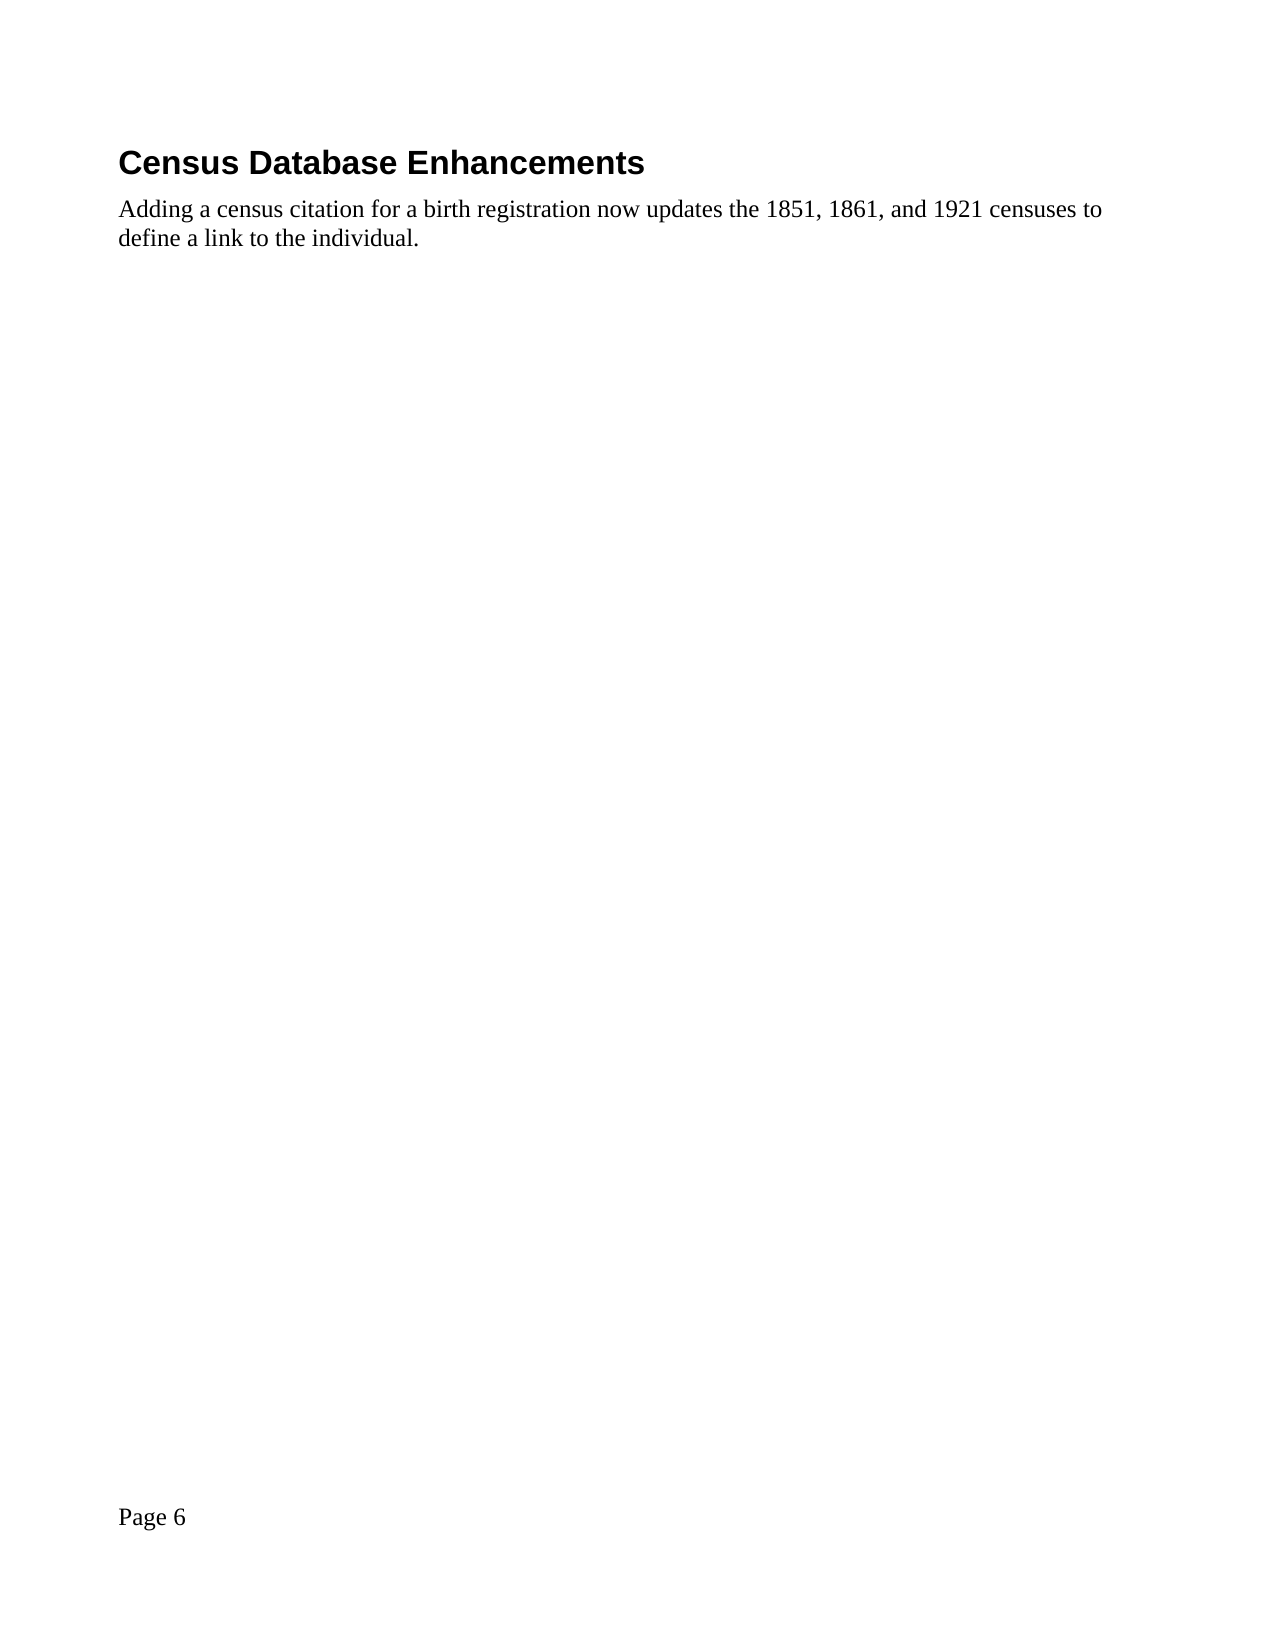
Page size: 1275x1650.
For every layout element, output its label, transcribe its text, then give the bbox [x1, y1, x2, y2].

subtitle Census Database Enhancements [118, 143, 1157, 182]
text Adding a census citation for a birth registration now updates the 1851, 1861, and 1921 censuses to define a link to the individual. [118, 194, 1157, 252]
